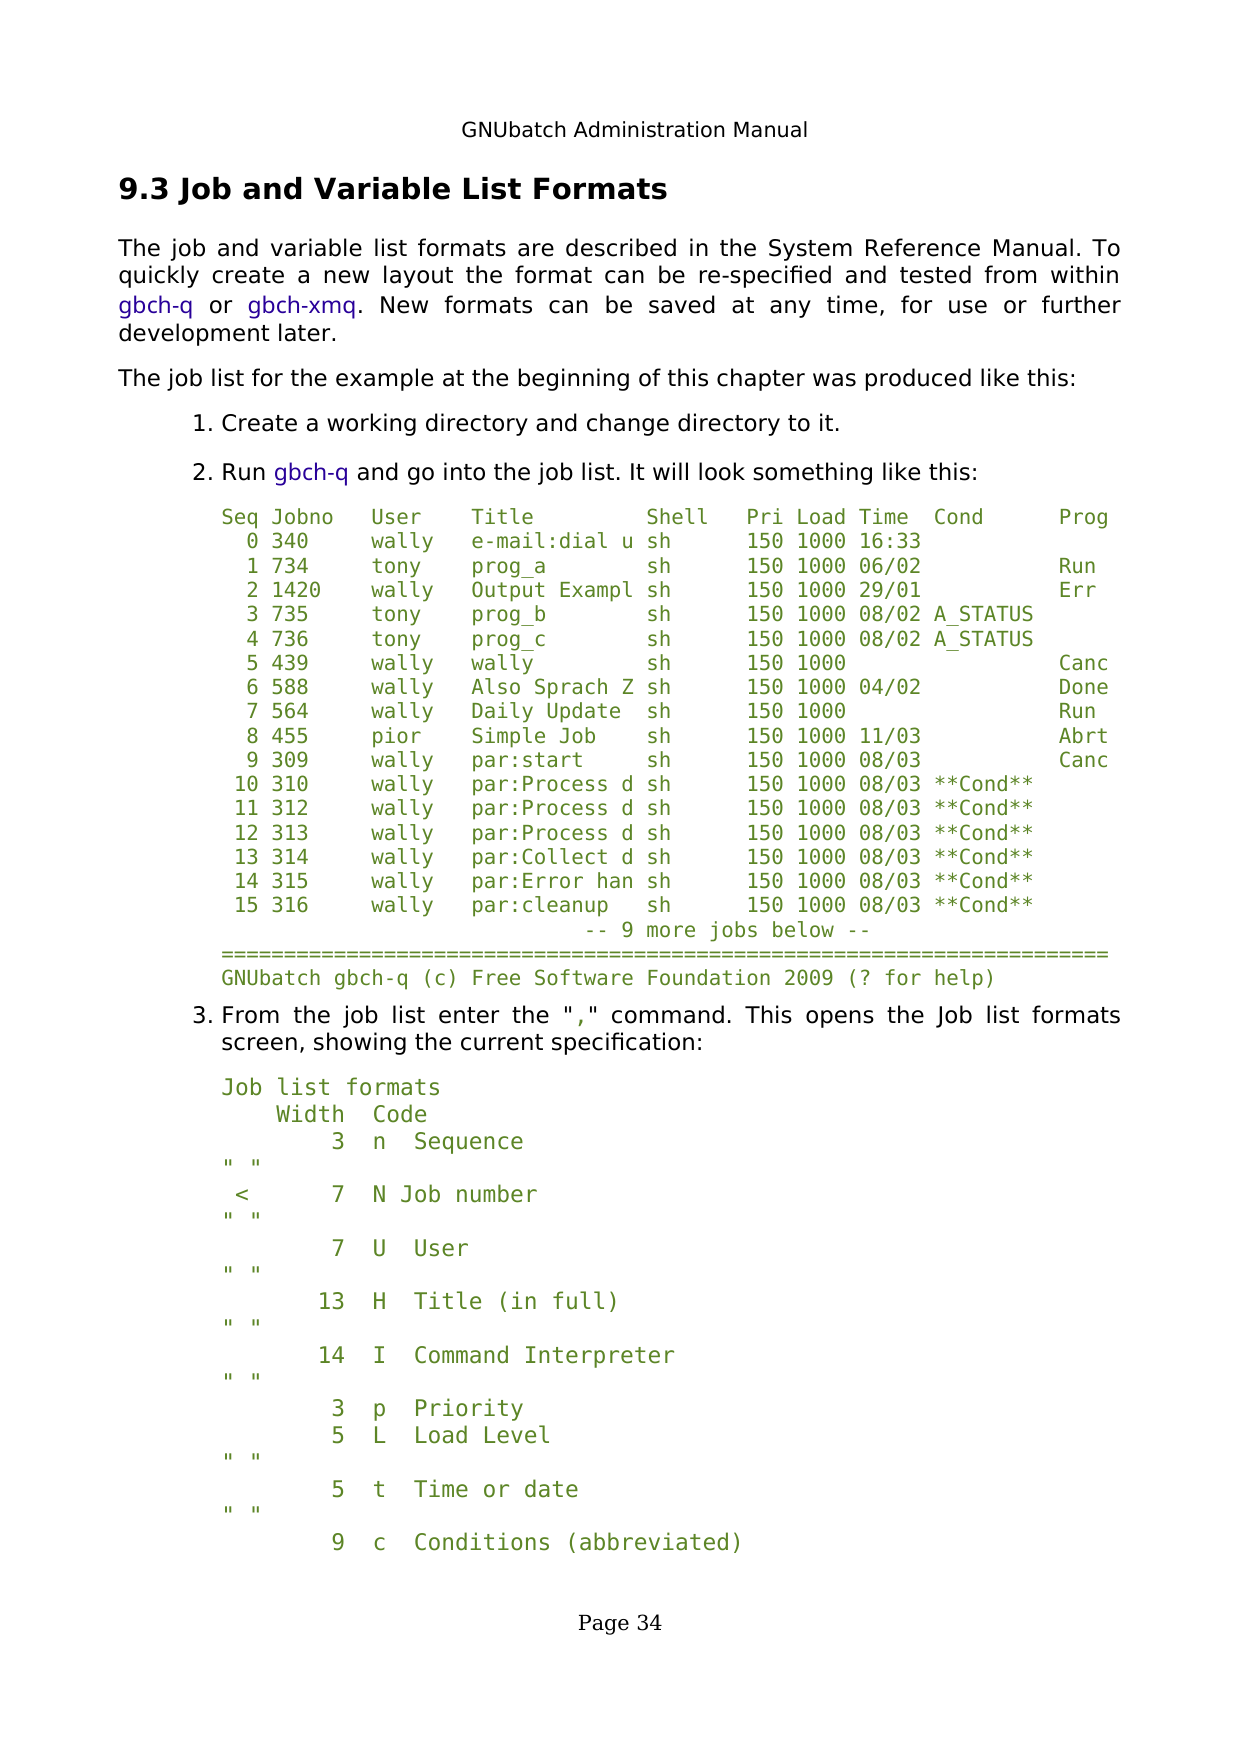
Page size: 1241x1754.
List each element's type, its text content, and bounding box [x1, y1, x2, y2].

list " " [192, 1315, 1122, 1342]
list 9 309 wally par:start sh 150 1000 08/03 Canc [192, 748, 1122, 772]
list 12 313 wally par:Process d sh 150 1000 08/03 **Cond** [192, 821, 1122, 845]
list GNUbatch gbch-q (c) Free Software Foundation 2009 (? for help) [192, 966, 1122, 991]
list Run gbch-q and go into the job list. It will look something like this: [192, 456, 1122, 487]
list " " [192, 1449, 1122, 1476]
list " " [192, 1262, 1122, 1288]
list 9 c Conditions (abbreviated) [192, 1529, 1122, 1556]
list " " [192, 1155, 1122, 1181]
list 7 U User [192, 1235, 1122, 1262]
list 1 734 tony prog_a sh 150 1000 06/02 Run [192, 554, 1122, 578]
list 4 736 tony prog_c sh 150 1000 08/02 A_STATUS [192, 627, 1122, 651]
list 5 L Load Level [192, 1422, 1122, 1449]
text The job list for the example at the beginning of this chapter was produced like this: [118, 366, 1122, 392]
list 5 t Time or date [192, 1476, 1122, 1503]
list 8 455 pior Simple Job sh 150 1000 11/03 Abrt [192, 724, 1122, 748]
list Width Code [192, 1101, 1122, 1128]
list 0 340 wally e-mail:dial u sh 150 1000 16:33 [192, 529, 1122, 554]
list 5 439 wally wally sh 150 1000 Canc [192, 651, 1122, 675]
list Job list formats [192, 1074, 1122, 1101]
list 2 1420 wally Output Exampl sh 150 1000 29/01 Err [192, 578, 1122, 602]
list 7 564 wally Daily Update sh 150 1000 Run [192, 699, 1122, 724]
list 13 314 wally par:Collect d sh 150 1000 08/03 **Cond** [192, 845, 1122, 869]
list 14 315 wally par:Error han sh 150 1000 08/03 **Cond** [192, 869, 1122, 894]
list Seq Jobno User Title Shell Pri Load Time Cond Prog [192, 505, 1122, 529]
list 3 735 tony prog_b sh 150 1000 08/02 A_STATUS [192, 602, 1122, 627]
list 14 I Command Interpreter [192, 1342, 1122, 1369]
list 3 p Priority [192, 1396, 1122, 1422]
list < 7 N Job number [192, 1181, 1122, 1208]
text The job and variable list formats are described in the System Reference Manual. To quickly create a new layout the format can be re-specified and tested from within gbch-q or gbch-xmq. New formats can be saved at any time, for use or further development later. [118, 236, 1122, 347]
list " " [192, 1208, 1122, 1235]
list 15 316 wally par:cleanup sh 150 1000 08/03 **Cond** [192, 894, 1122, 918]
list " " [192, 1503, 1122, 1529]
list 6 588 wally Also Sprach Z sh 150 1000 04/02 Done [192, 675, 1122, 699]
list -- 9 more jobs below -- [192, 918, 1122, 942]
list 10 310 wally par:Process d sh 150 1000 08/03 **Cond** [192, 772, 1122, 797]
list 13 H Title (in full) [192, 1288, 1122, 1315]
subtitle Job and Variable List Formats [118, 172, 1122, 206]
list Create a working directory and change directory to it. [192, 411, 1122, 437]
list 3 n Sequence [192, 1128, 1122, 1155]
list " " [192, 1369, 1122, 1396]
list ======================================================================= [192, 942, 1122, 966]
list From the job list enter the "," command. This opens the Job list formats screen, showing the current specification: [192, 1002, 1122, 1056]
list 11 312 wally par:Process d sh 150 1000 08/03 **Cond** [192, 797, 1122, 821]
